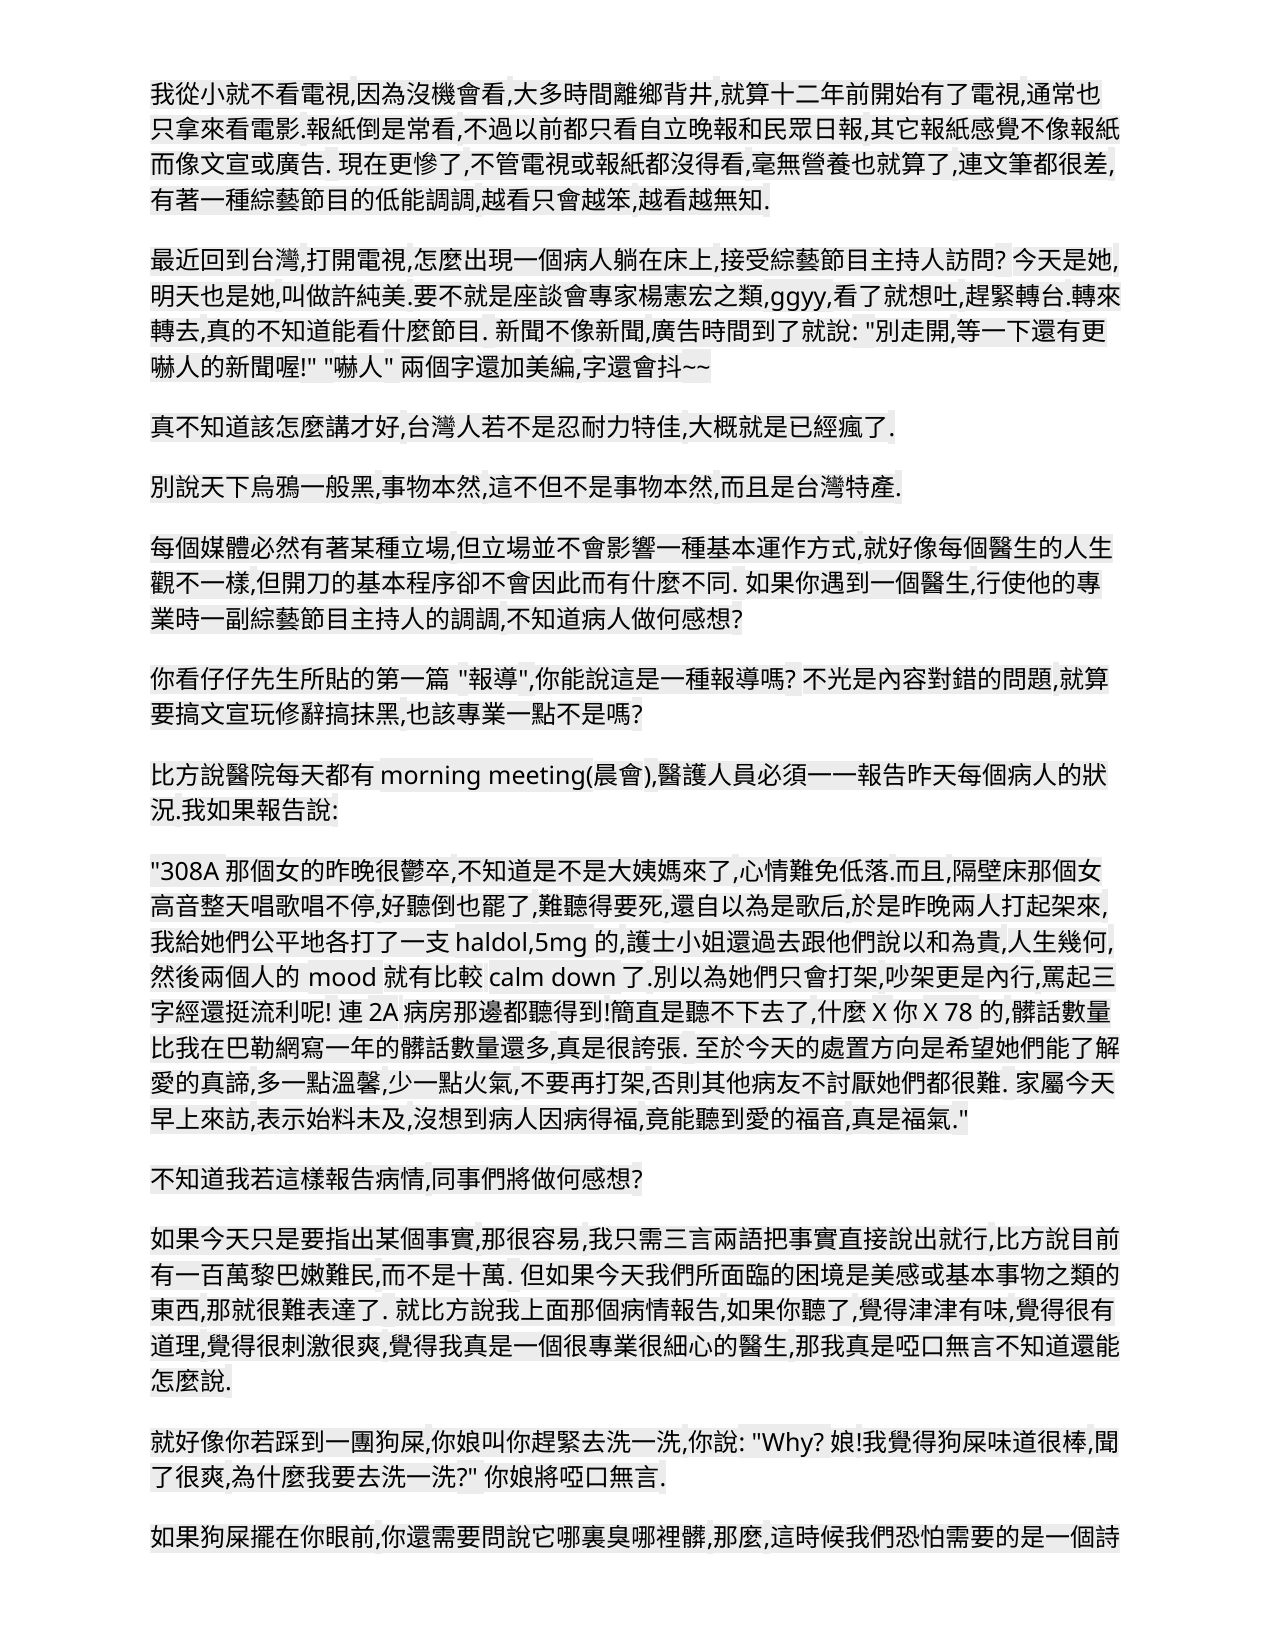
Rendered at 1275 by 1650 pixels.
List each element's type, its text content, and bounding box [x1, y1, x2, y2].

text 最近回到台灣,打開電視,怎麼出現一個病人躺在床上,接受綜藝節目主持人訪問? 今天是她,明天也是她,叫做許純美.要不就是座談會專家楊憲宏之類,ggyy,看了就想吐,趕緊轉台.轉來轉去,真的不知道能看什麼節目. 新聞不像新聞,廣告時間到了就說: "別走開,等一下還有更嚇人的新聞喔!" "嚇人" 兩個字還加美編,字還會抖~~ [150, 242, 1125, 383]
text 不知道我若這樣報告病情,同事們將做何感想? [150, 1160, 1125, 1196]
text 就好像你若踩到一團狗屎,你娘叫你趕緊去洗一洗,你說: "Why? 娘!我覺得狗屎味道很棒,聞了很爽,為什麼我要去洗一洗?" 你娘將啞口無言. [150, 1423, 1125, 1494]
text 如果狗屎擺在你眼前,你還需要問說它哪裏臭哪裡髒,那麼,這時候我們恐怕需要的是一個詩 [150, 1519, 1125, 1554]
text 你看仔仔先生所貼的第一篇 "報導",你能說這是一種報導嗎? 不光是內容對錯的問題,就算要搞文宣玩修辭搞抹黑,也該專業一點不是嗎? [150, 660, 1125, 731]
text 我從小就不看電視,因為沒機會看,大多時間離鄉背井,就算十二年前開始有了電視,通常也只拿來看電影.報紙倒是常看,不過以前都只看自立晚報和民眾日報,其它報紙感覺不像報紙而像文宣或廣告. 現在更慘了,不管電視或報紙都沒得看,毫無營養也就算了,連文筆都很差,有著一種綜藝節目的低能調調,越看只會越笨,越看越無知. [150, 75, 1125, 217]
text 真不知道該怎麼講才好,台灣人若不是忍耐力特佳,大概就是已經瘋了. [150, 408, 1125, 444]
text "308A 那個女的昨晚很鬱卒,不知道是不是大姨媽來了,心情難免低落.而且,隔壁床那個女高音整天唱歌唱不停,好聽倒也罷了,難聽得要死,還自以為是歌后,於是昨晚兩人打起架來,我給她們公平地各打了一支haldol,5mg 的,護士小姐還過去跟他們說以和為貴,人生幾何,然後兩個人的 mood 就有比較calm down了.別以為她們只會打架,吵架更是內行,罵起三字經還挺流利呢! 連2A病房那邊都聽得到!簡直是聽不下去了,什麼X 你X 78 的,髒話數量比我在巴勒網寫一年的髒話數量還多,真是很誇張. 至於今天的處置方向是希望她們能了解愛的真諦,多一點溫馨,少一點火氣,不要再打架,否則其他病友不討厭她們都很難. 家屬今天早上來訪,表示始料未及,沒想到病人因病得福,竟能聽到愛的福音,真是福氣." [150, 852, 1125, 1135]
text 比方說醫院每天都有morning meeting(晨會),醫護人員必須一一報告昨天每個病人的狀況.我如果報告說: [150, 756, 1125, 827]
text 別說天下烏鴉一般黑,事物本然,這不但不是事物本然,而且是台灣特產. [150, 469, 1125, 504]
text 每個媒體必然有著某種立場,但立場並不會影響一種基本運作方式,就好像每個醫生的人生觀不一樣,但開刀的基本程序卻不會因此而有什麼不同. 如果你遇到一個醫生,行使他的專業時一副綜藝節目主持人的調調,不知道病人做何感想? [150, 529, 1125, 635]
text 如果今天只是要指出某個事實,那很容易,我只需三言兩語把事實直接說出就行,比方說目前有一百萬黎巴嫩難民,而不是十萬. 但如果今天我們所面臨的困境是美感或基本事物之類的東西,那就很難表達了. 就比方說我上面那個病情報告,如果你聽了,覺得津津有味,覺得很有道理,覺得很刺激很爽,覺得我真是一個很專業很細心的醫生,那我真是啞口無言不知道還能怎麼說. [150, 1221, 1125, 1398]
